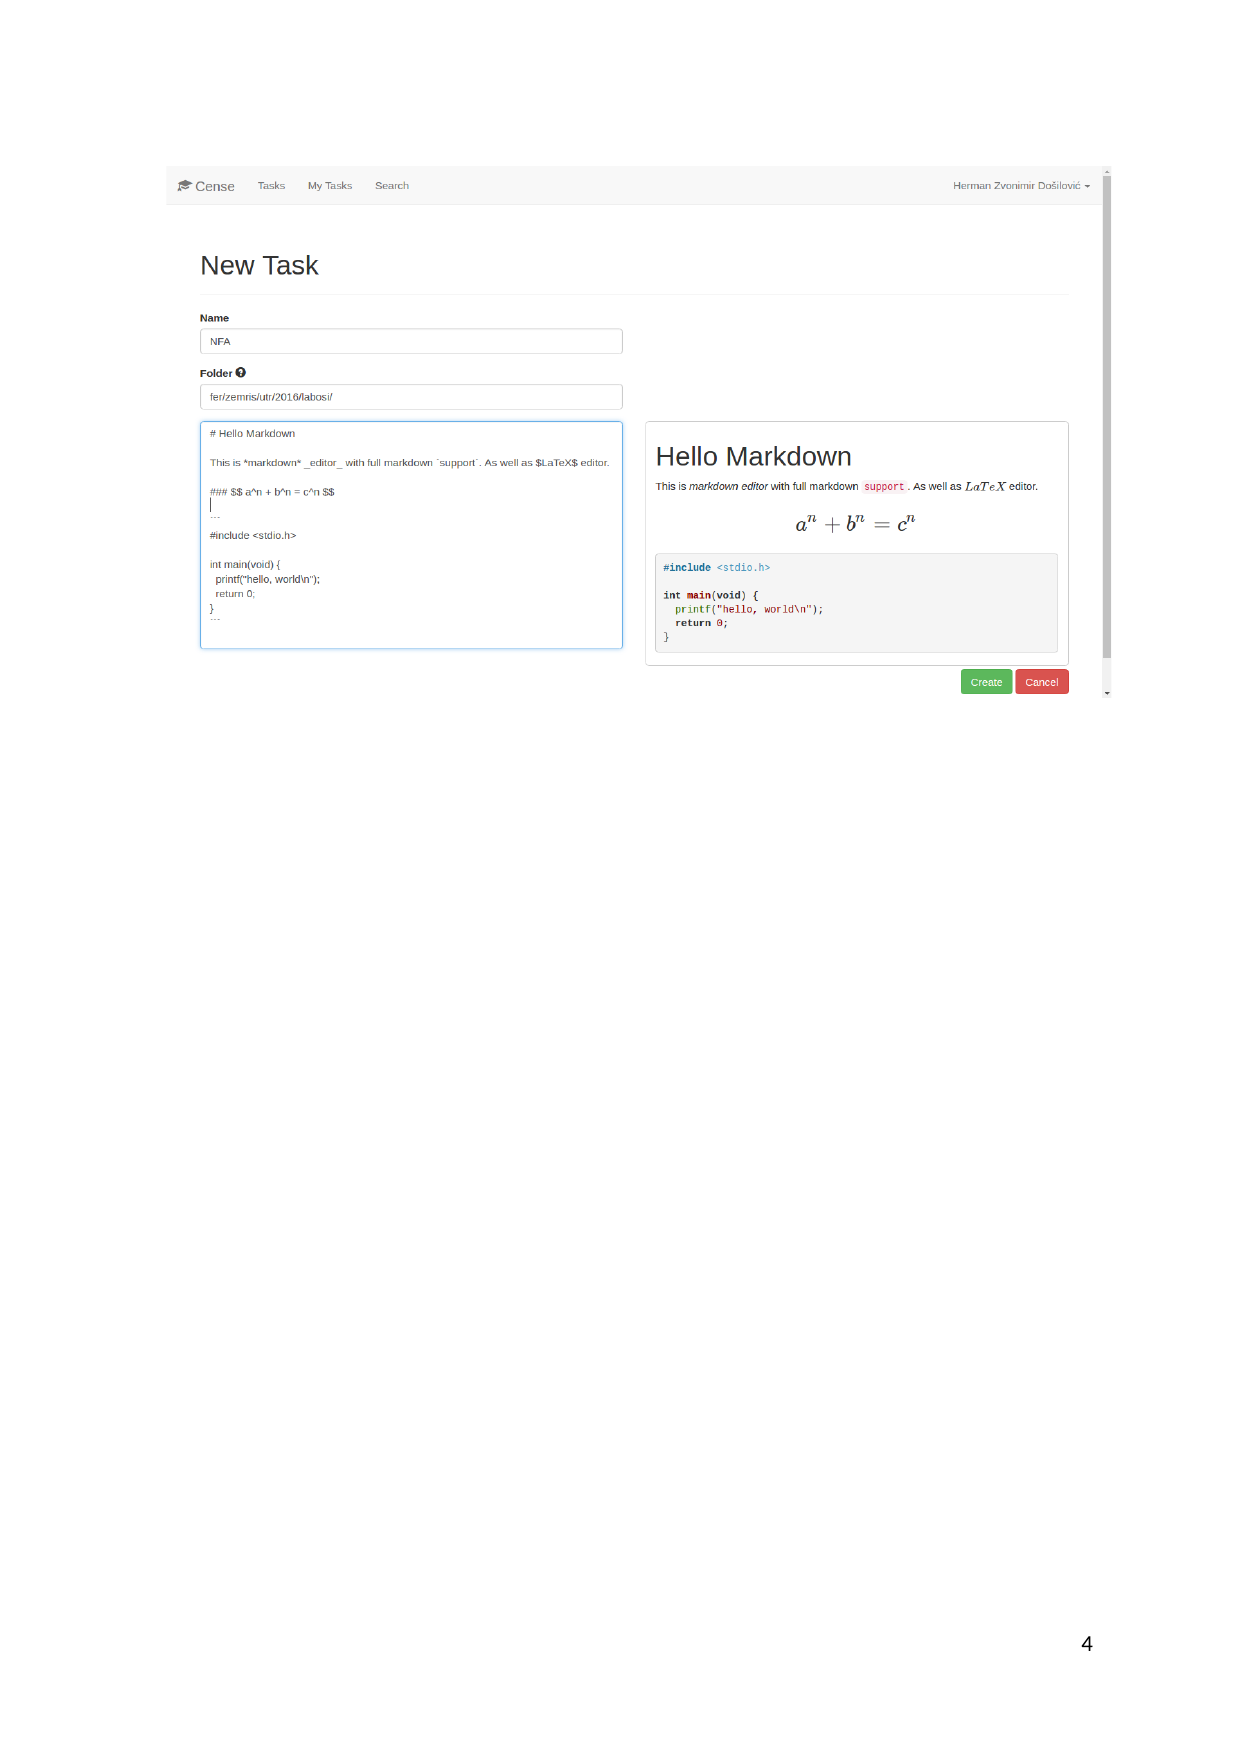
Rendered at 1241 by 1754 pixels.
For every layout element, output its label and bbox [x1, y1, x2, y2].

picture [166, 166, 1112, 698]
